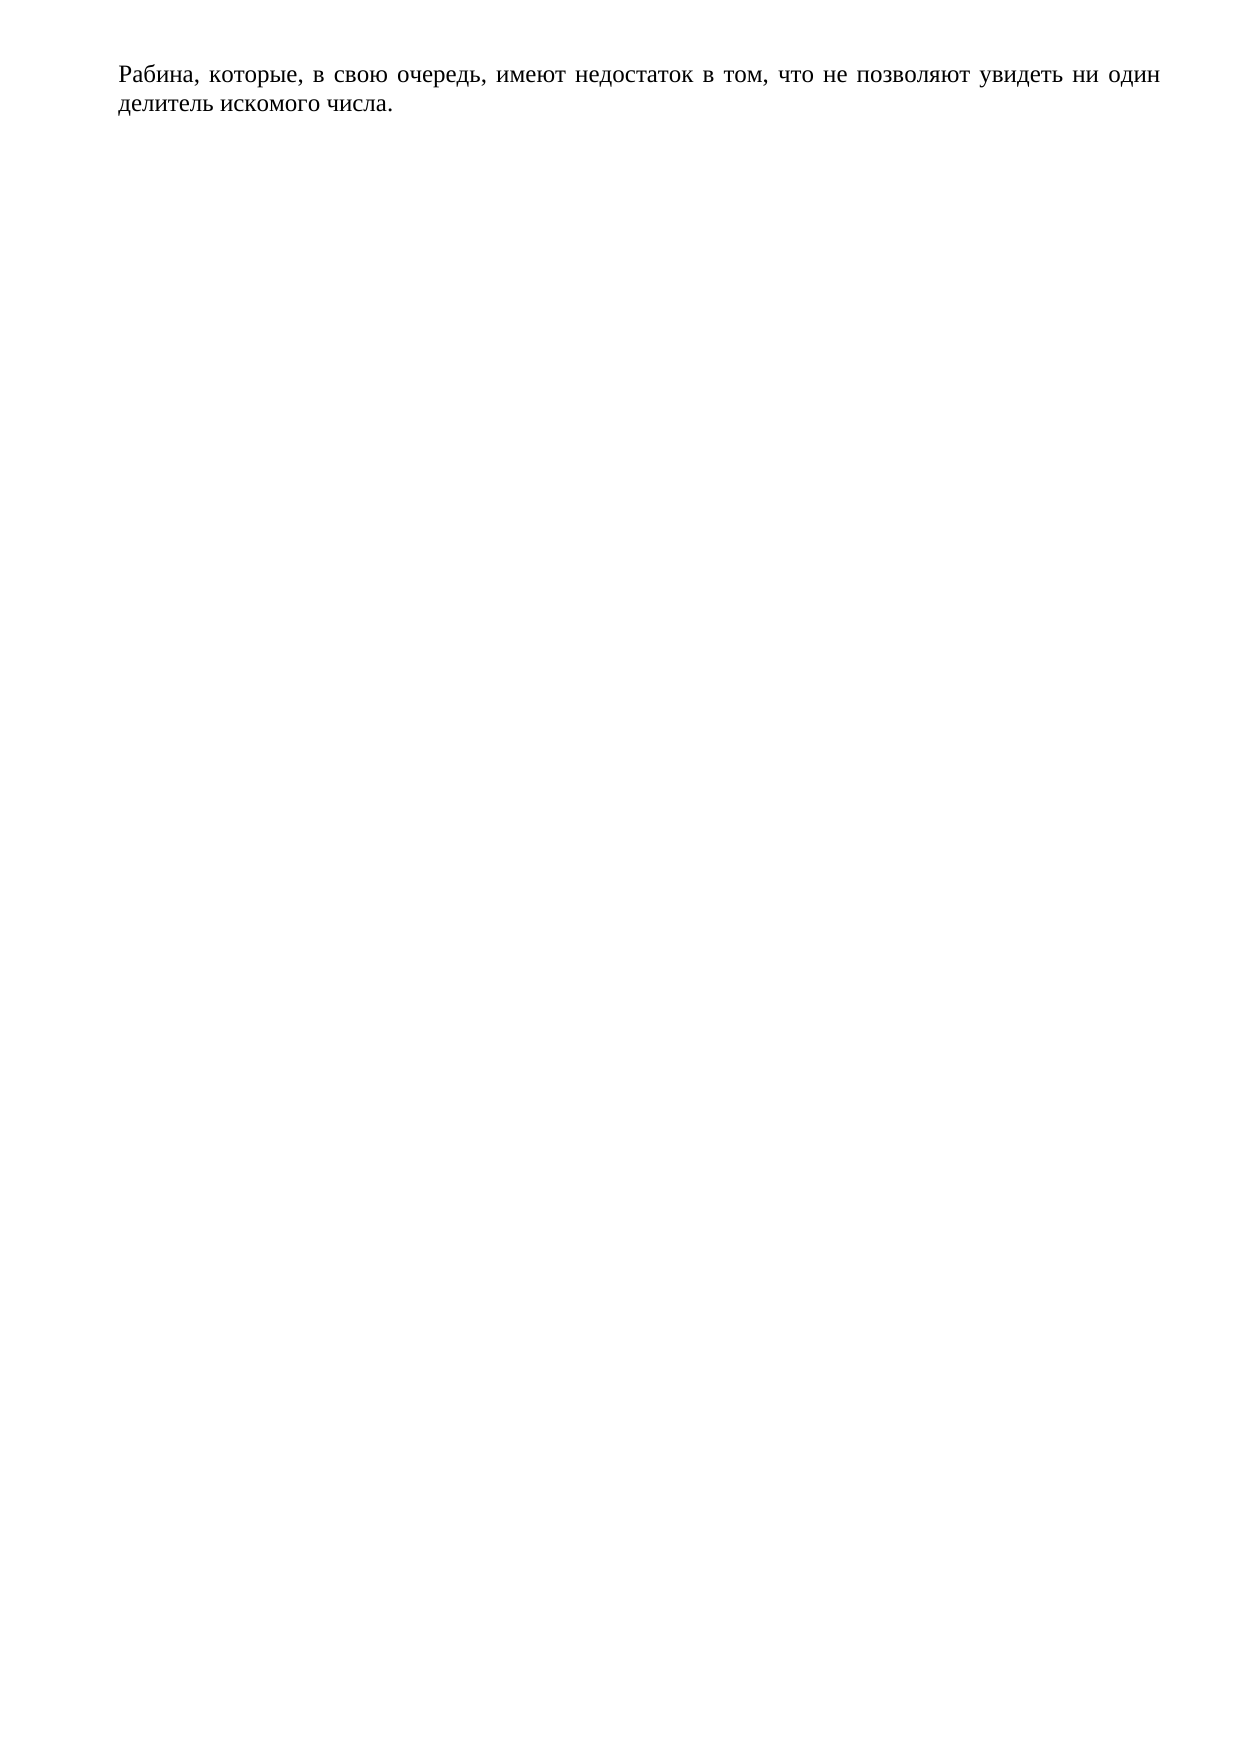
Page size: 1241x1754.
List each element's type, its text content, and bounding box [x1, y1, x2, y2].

text Рабина, которые, в свою очередь, имеют недостаток в том, что не позволяют увидеть ни один делитель искомого числа. [118, 59, 1162, 117]
